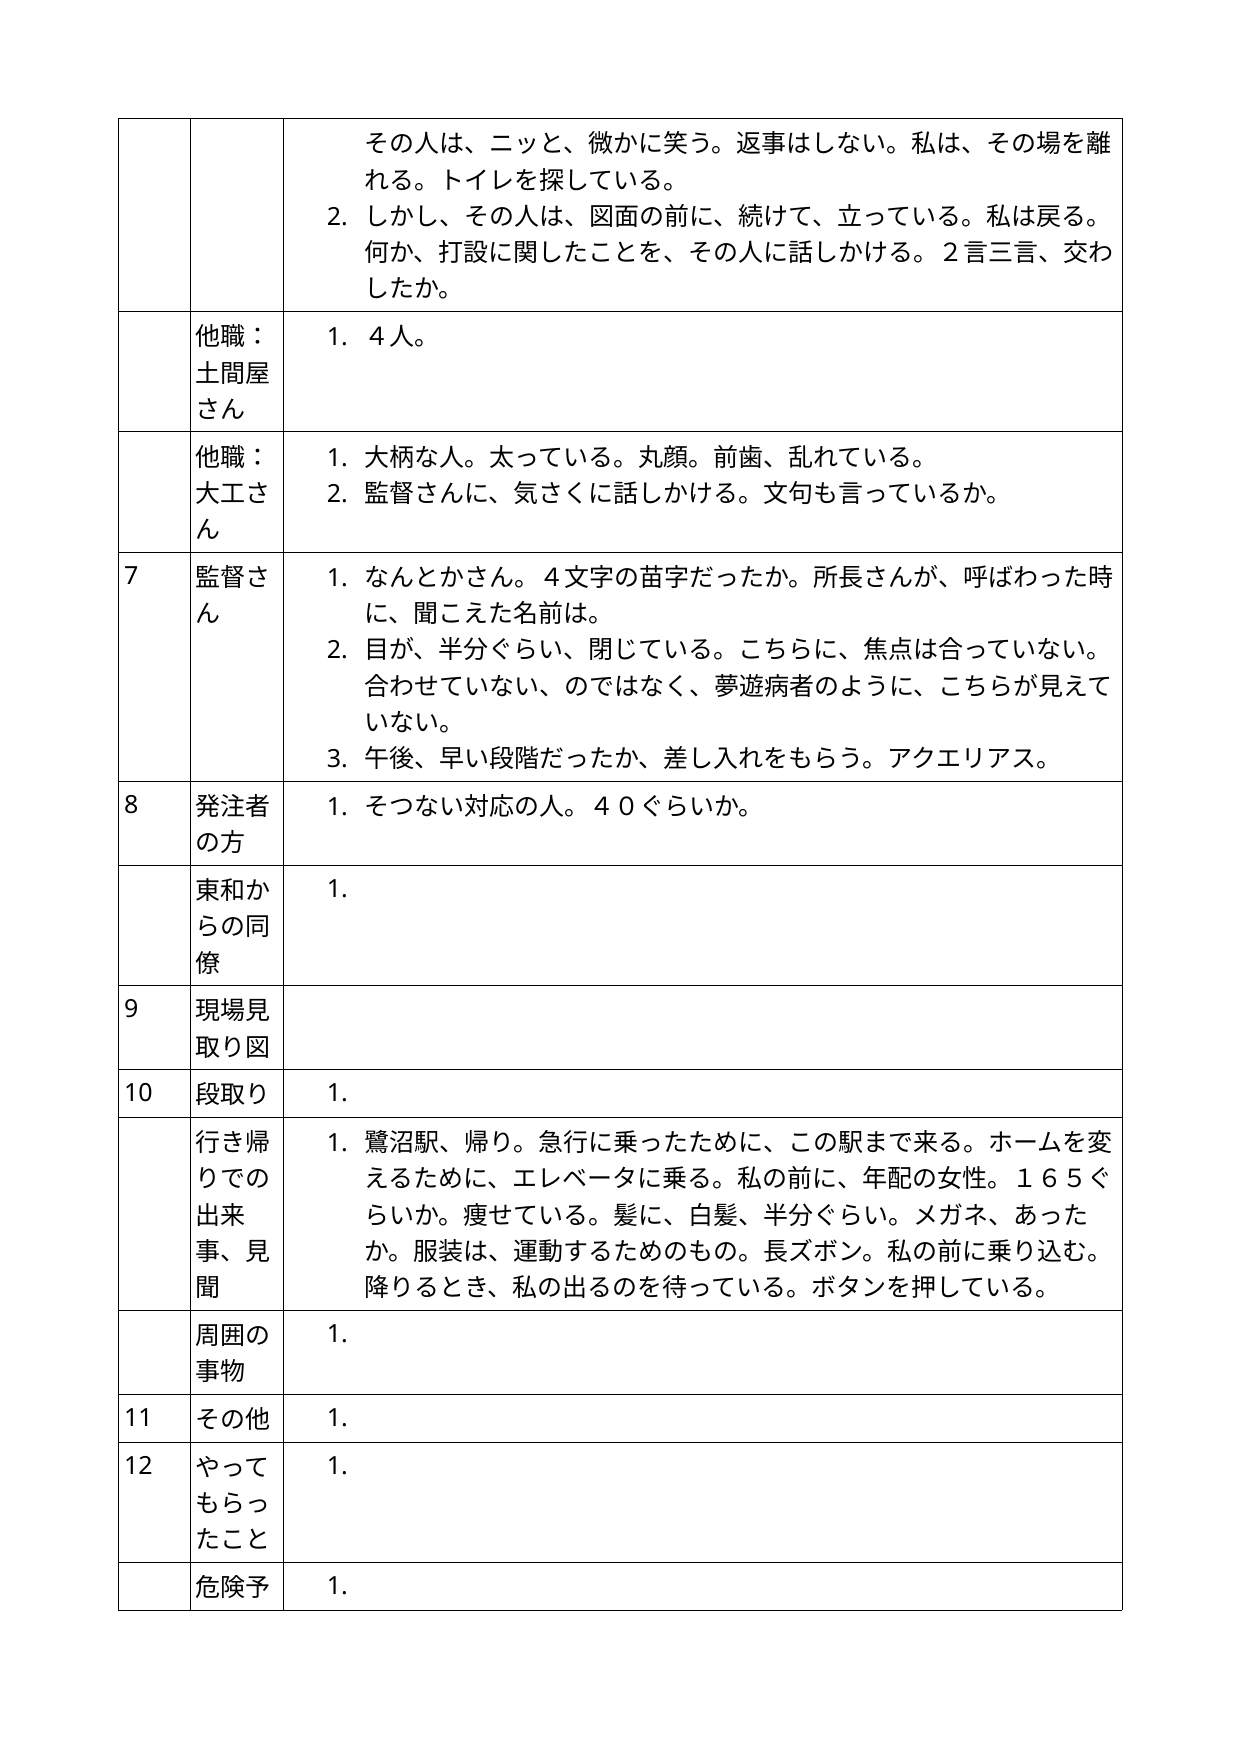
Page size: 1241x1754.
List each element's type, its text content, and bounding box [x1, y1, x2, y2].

table_cell [284, 1070, 1122, 1117]
table_cell 12 [119, 1443, 190, 1562]
table_cell 他職：土間屋さん [191, 312, 283, 431]
table_cell 周囲の事物 [191, 1311, 283, 1394]
table_cell 段取り [191, 1070, 283, 1117]
table_cell 鷺沼駅、帰り。急行に乗ったために、この駅まで来る。ホームを変えるために、エレベータに乗る。私の前に、年配の女性。１６５ぐらいか。痩せている。髪に、白髪、半分ぐらい。メガネ、あったか。服装は、運動するためのもの。長ズボン。私の前に乗り込む。降りるとき、私の出るのを待っている。ボタンを押している。 [284, 1118, 1122, 1310]
table_cell [284, 1563, 1122, 1610]
table_cell 監督さん [191, 553, 283, 781]
table_cell 8 [119, 782, 190, 865]
table_cell 11 [119, 1395, 190, 1442]
table_cell [284, 1443, 1122, 1562]
table_cell [119, 312, 190, 431]
table_cell その他 [191, 1395, 283, 1442]
table_cell [119, 1311, 190, 1394]
table_cell [119, 119, 190, 311]
table_cell やってもらったこと [191, 1443, 283, 1562]
table_cell なんとかさん。４文字の苗字だったか。所長さんが、呼ばわった時に、聞こえた名前は。 目が、半分ぐらい、閉じている。こちらに、焦点は合っていない。合わせていない、のではなく、夢遊病者のように、こちらが見えていない。 午後、早い段階だったか、差し入れをもらう。アクエリアス。 [284, 553, 1122, 781]
table_cell 9 [119, 986, 190, 1069]
table_cell [119, 1563, 190, 1610]
table_cell 発注者の方 [191, 782, 283, 865]
table_cell [191, 119, 283, 311]
table_cell 10 [119, 1070, 190, 1117]
table_cell 行き帰りでの出来事、見聞 [191, 1118, 283, 1310]
table_cell 東和からの同僚 [191, 866, 283, 985]
table_cell そつない対応の人。４０ぐらいか。 [284, 782, 1122, 865]
table_cell [284, 1311, 1122, 1394]
table_cell ４人。 [284, 312, 1122, 431]
table_cell [119, 1118, 190, 1310]
table_cell [284, 1395, 1122, 1442]
table_cell 危険予 [191, 1563, 283, 1610]
table_cell 大柄な人。太っている。丸顔。前歯、乱れている。 監督さんに、気さくに話しかける。文句も言っているか。 [284, 432, 1122, 552]
table_cell 7 [119, 553, 190, 781]
table_cell [284, 866, 1122, 985]
table_cell [119, 866, 190, 985]
table_cell [119, 432, 190, 552]
table_cell 現場見取り図 [191, 986, 283, 1069]
table_cell [284, 986, 1122, 1069]
table_cell その人は、ニッと、微かに笑う。返事はしない。私は、その場を離れる。トイレを探している。 しかし、その人は、図面の前に、続けて、立っている。私は戻る。何か、打設に関したことを、その人に話しかける。２言三言、交わしたか。 [284, 119, 1122, 311]
table_cell 他職：大工さん [191, 432, 283, 552]
